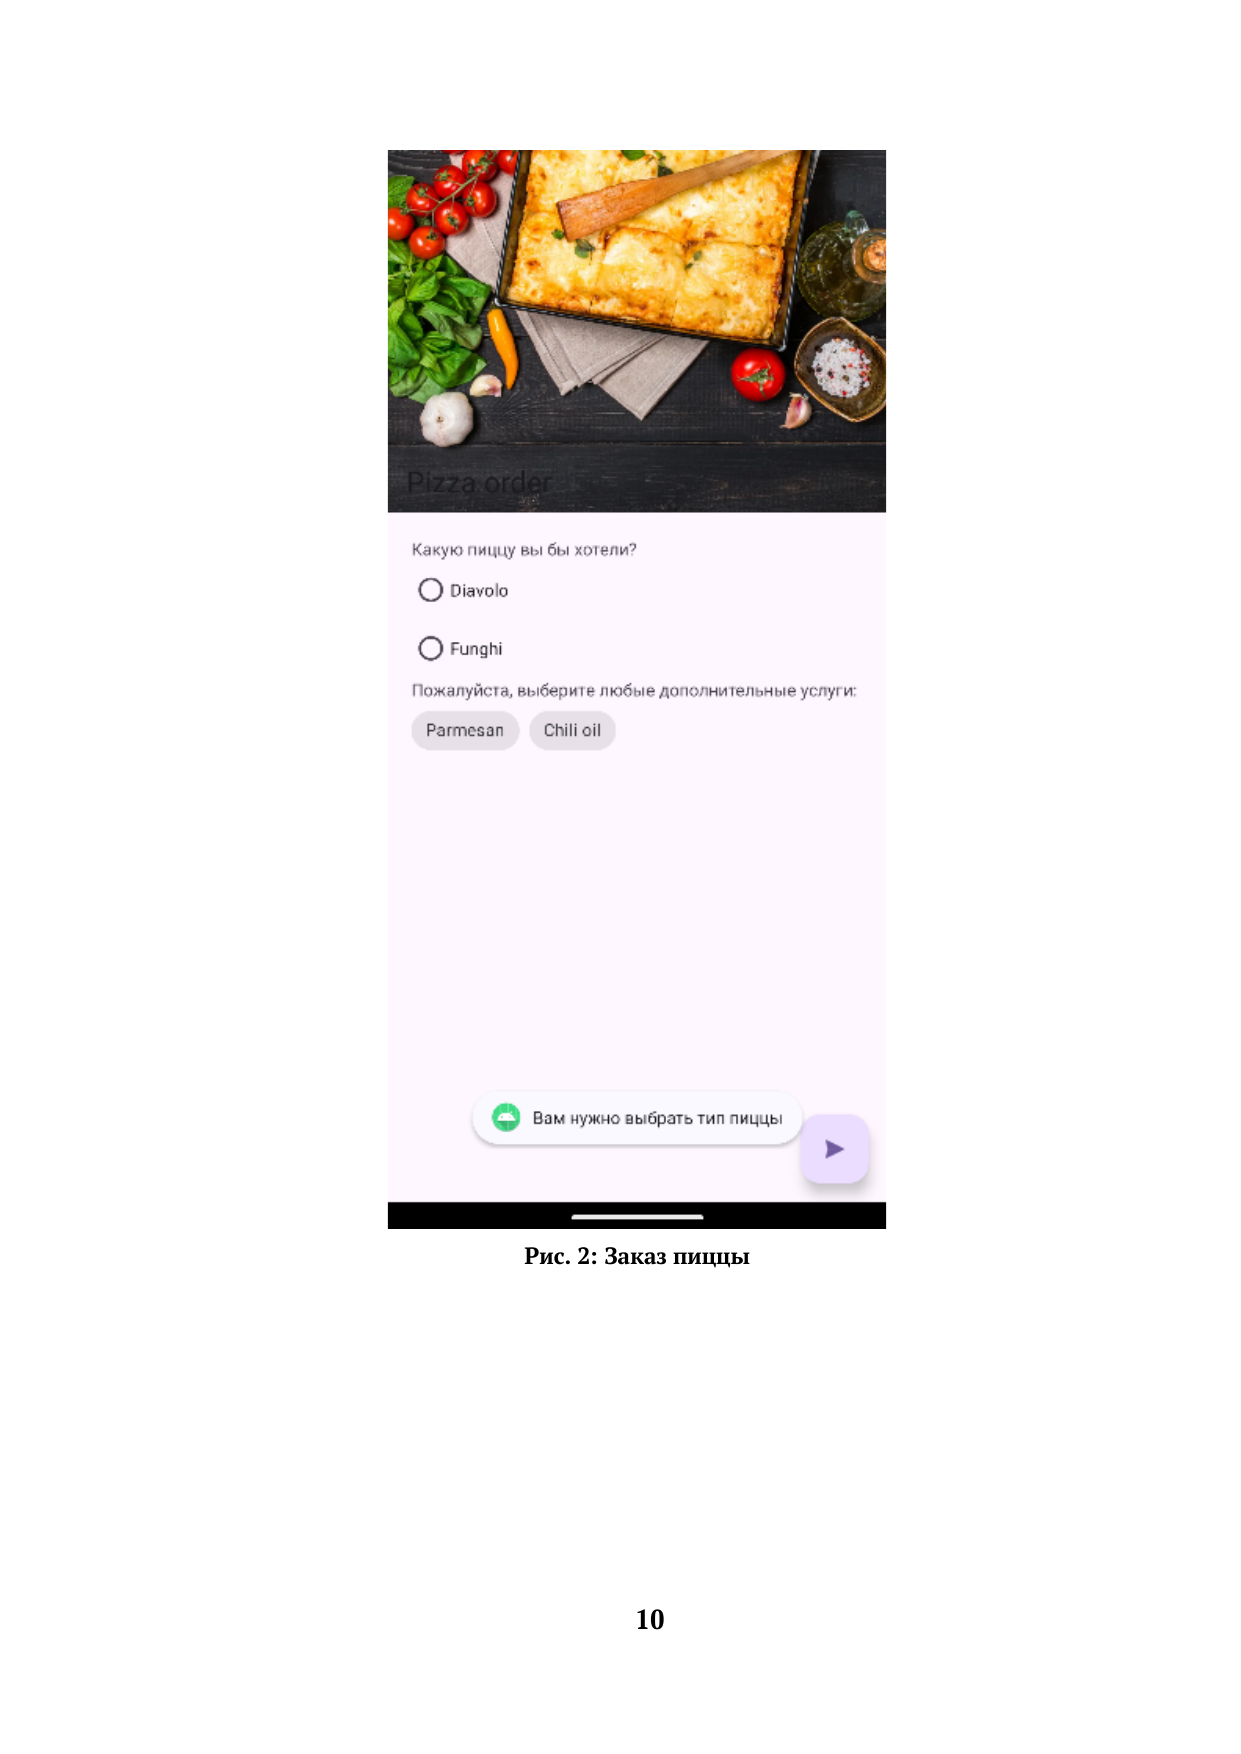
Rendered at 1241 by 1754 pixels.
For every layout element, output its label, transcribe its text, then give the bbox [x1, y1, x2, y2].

picture [387, 150, 887, 1229]
text Рис. 2: Заказ пиццы [388, 1229, 886, 1269]
